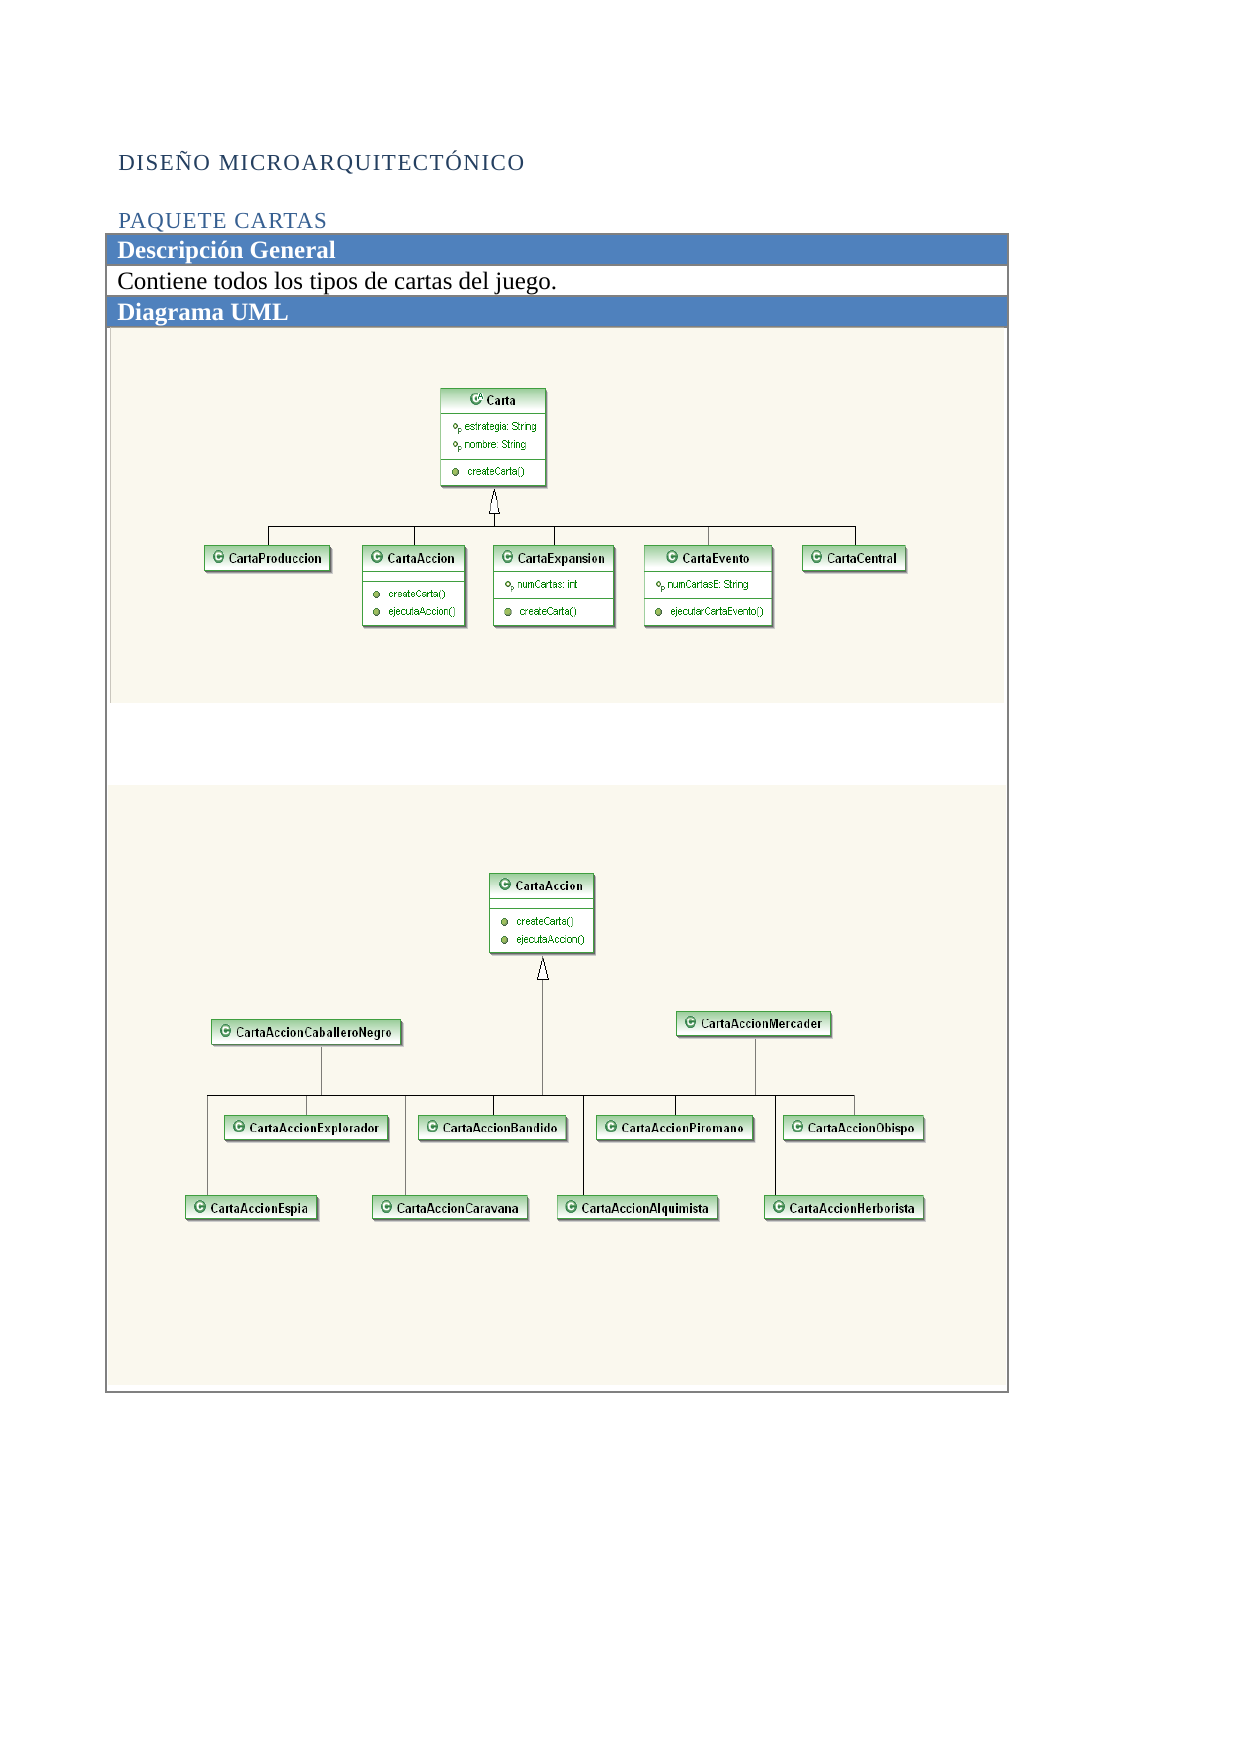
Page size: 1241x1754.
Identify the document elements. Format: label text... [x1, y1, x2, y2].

picture [110, 327, 1004, 728]
subtitle Paquete cArtas [118, 207, 1122, 233]
table_cell [107, 328, 1007, 1391]
table_header Descripción General [107, 235, 1007, 264]
table_cell Diagrama UML [107, 297, 1007, 326]
table_cell Contiene todos los tipos de cartas del juego. [107, 266, 1007, 295]
picture [108, 785, 1007, 1391]
subtitle Diseño Microarquitectónico [118, 149, 1122, 176]
